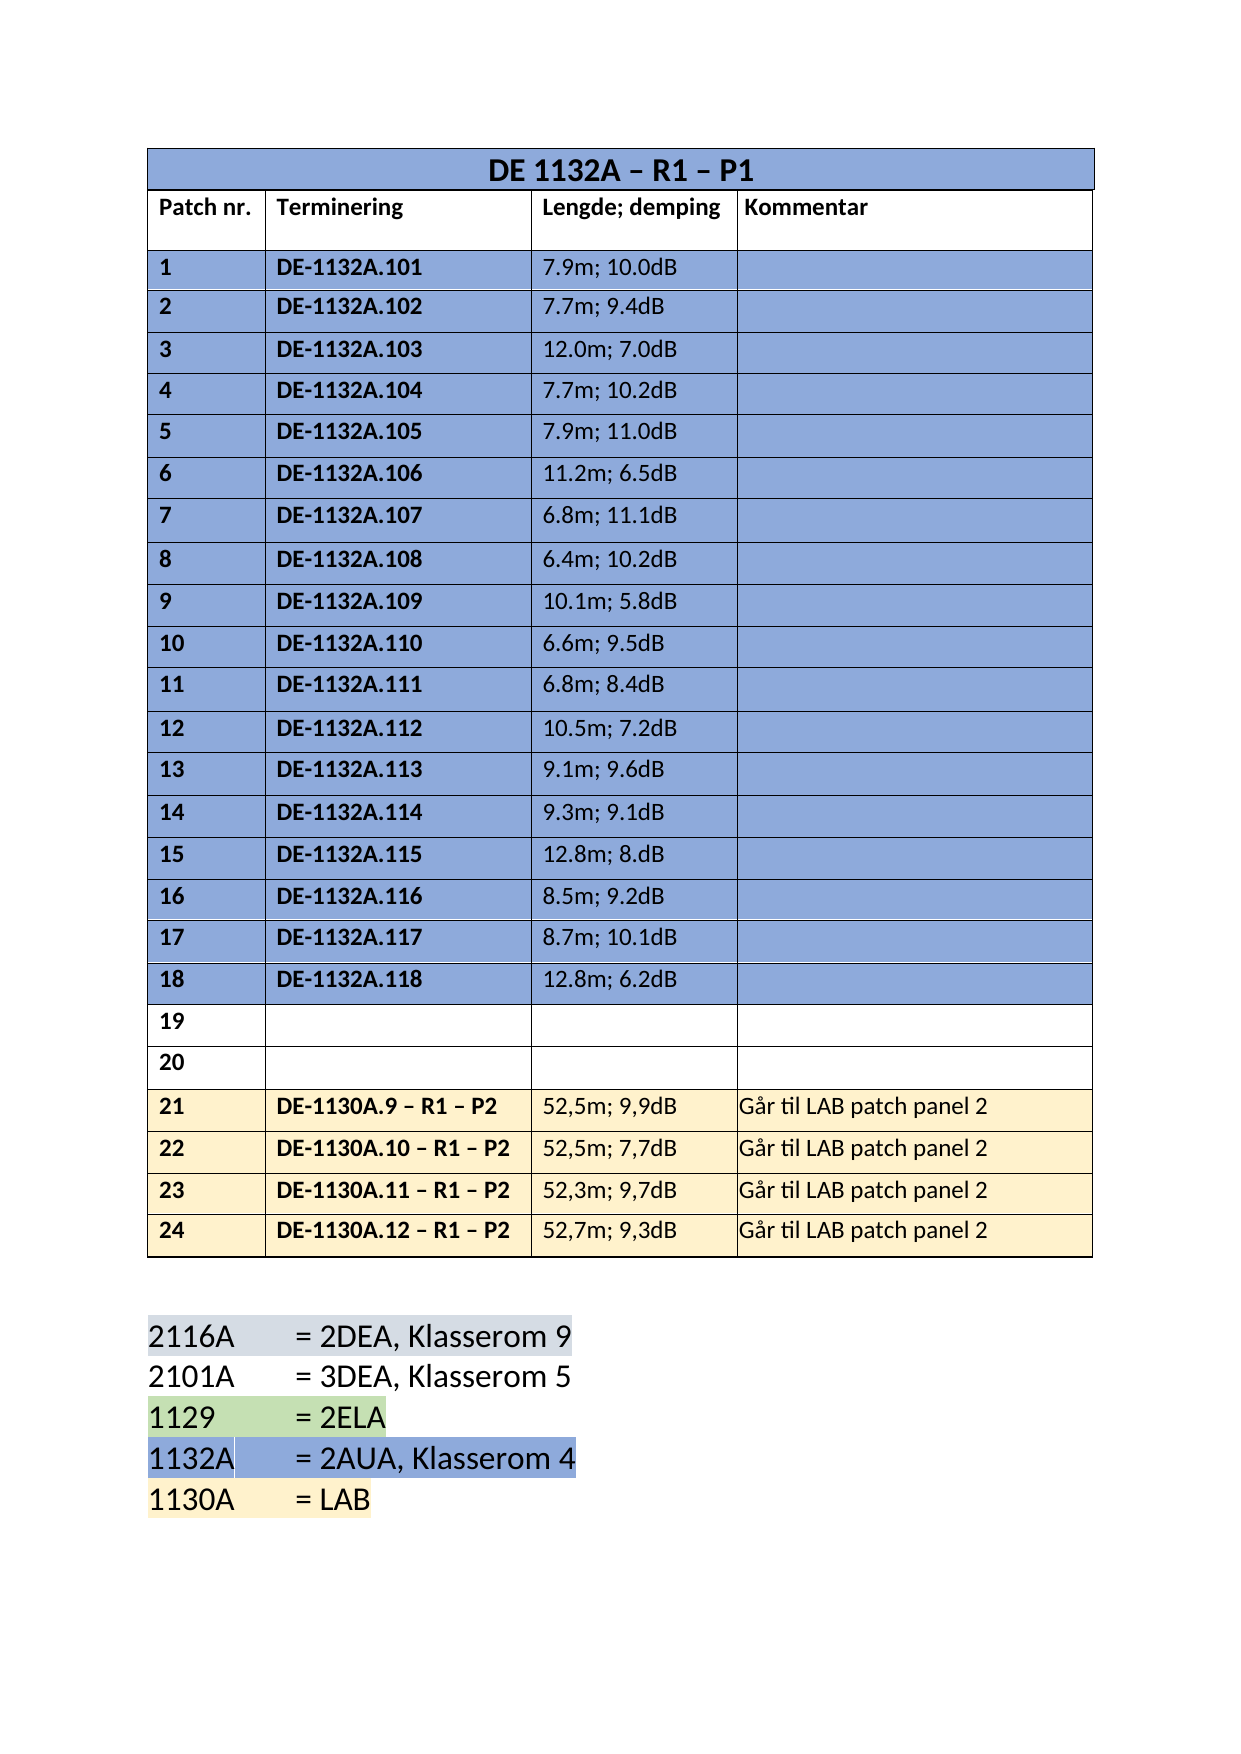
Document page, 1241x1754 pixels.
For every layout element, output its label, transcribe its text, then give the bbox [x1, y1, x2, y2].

table_cell 6.4m; 10.2dB [532, 543, 737, 584]
table_cell 23 [148, 1174, 265, 1213]
table_cell [532, 1005, 737, 1046]
table_cell [738, 415, 1092, 457]
table_cell 12.0m; 7.0dB [532, 333, 737, 373]
table_cell [266, 1047, 531, 1089]
table_cell 12.8m; 6.2dB [532, 964, 737, 1004]
table_cell 14 [148, 796, 265, 837]
table_cell DE-1132A.101 [266, 251, 531, 289]
table_cell 52,7m; 9,3dB [532, 1215, 737, 1256]
table_header DE 1132A – R1 – P1 [148, 149, 1094, 189]
table_cell DE-1132A.115 [266, 838, 531, 879]
table_cell 4 [148, 374, 265, 414]
table_cell [738, 753, 1092, 795]
table_cell [738, 668, 1092, 711]
table_cell DE-1130A.11 – R1 – P2 [266, 1174, 531, 1213]
table_cell DE-1132A.111 [266, 668, 531, 711]
table_cell 7.7m; 9.4dB [532, 291, 737, 332]
table_cell 19 [148, 1005, 265, 1046]
table_cell 9 [148, 585, 265, 626]
table_cell [738, 499, 1092, 542]
table_cell 7 [148, 499, 265, 542]
table_cell [738, 543, 1092, 584]
table_cell 10.5m; 7.2dB [532, 712, 737, 752]
table_cell [738, 921, 1092, 962]
table_cell [738, 1047, 1092, 1089]
table_cell [738, 712, 1092, 752]
table_cell 10 [148, 627, 265, 667]
table_cell DE-1132A.103 [266, 333, 531, 373]
table_cell DE-1132A.105 [266, 415, 531, 457]
table_cell 8.5m; 9.2dB [532, 880, 737, 919]
table_cell DE-1132A.104 [266, 374, 531, 414]
table_cell DE-1132A.109 [266, 585, 531, 626]
table_cell DE-1132A.117 [266, 921, 531, 962]
table_cell DE-1132A.110 [266, 627, 531, 667]
table_cell [738, 374, 1092, 414]
table_cell 1 [148, 251, 265, 289]
text 2116A = 2DEA, Klasserom 9 2101A = 3DEA, Klasserom 5 1129 = 2ELA 1132A = 2AUA, Klasserom 4 1130A = LAB [148, 1315, 1093, 1518]
table_cell 9.3m; 9.1dB [532, 796, 737, 837]
table_cell 24 [148, 1215, 265, 1256]
table_cell 12 [148, 712, 265, 752]
table_cell DE-1132A.107 [266, 499, 531, 542]
table_cell [738, 458, 1092, 498]
table_cell DE-1132A.108 [266, 543, 531, 584]
table_cell 20 [148, 1047, 265, 1089]
table_cell [738, 251, 1092, 289]
table_cell DE-1130A.12 – R1 – P2 [266, 1215, 531, 1256]
table_cell DE-1130A.10 – R1 – P2 [266, 1132, 531, 1173]
table_cell 52,5m; 9,9dB [532, 1090, 737, 1131]
table_cell 6.6m; 9.5dB [532, 627, 737, 667]
table_cell 22 [148, 1132, 265, 1173]
table_cell 6.8m; 11.1dB [532, 499, 737, 542]
table_cell 7.9m; 10.0dB [532, 251, 737, 289]
table_cell DE-1130A.9 – R1 – P2 [266, 1090, 531, 1131]
table_cell 7.9m; 11.0dB [532, 415, 737, 457]
table_cell Går til LAB patch panel 2 [738, 1090, 1092, 1131]
table_cell 17 [148, 921, 265, 962]
table_cell DE-1132A.114 [266, 796, 531, 837]
table_cell 15 [148, 838, 265, 879]
table_cell 6.8m; 8.4dB [532, 668, 737, 711]
table_header Lengde; demping [532, 191, 737, 250]
table_cell [738, 291, 1092, 332]
table_cell 21 [148, 1090, 265, 1131]
table_cell 2 [148, 291, 265, 332]
table_cell Går til LAB patch panel 2 [738, 1215, 1092, 1256]
table_cell DE-1132A.118 [266, 964, 531, 1004]
table_cell [738, 1005, 1092, 1046]
table_cell 8 [148, 543, 265, 584]
table_cell [738, 333, 1092, 373]
table_cell 16 [148, 880, 265, 919]
table_cell 13 [148, 753, 265, 795]
table_cell 9.1m; 9.6dB [532, 753, 737, 795]
table_cell 11.2m; 6.5dB [532, 458, 737, 498]
table_cell DE-1132A.106 [266, 458, 531, 498]
table_cell DE-1132A.113 [266, 753, 531, 795]
table_cell [266, 1005, 531, 1046]
table_cell 12.8m; 8.dB [532, 838, 737, 879]
table_cell Går til LAB patch panel 2 [738, 1174, 1092, 1213]
table_cell Går til LAB patch panel 2 [738, 1132, 1092, 1173]
table_cell DE-1132A.112 [266, 712, 531, 752]
table_cell 8.7m; 10.1dB [532, 921, 737, 962]
table_header Terminering [266, 191, 531, 250]
table_header Kommentar [738, 191, 1092, 250]
table_cell 11 [148, 668, 265, 711]
table_cell DE-1132A.116 [266, 880, 531, 919]
table_cell 5 [148, 415, 265, 457]
table_cell [738, 838, 1092, 879]
table_cell 18 [148, 964, 265, 1004]
table_cell DE-1132A.102 [266, 291, 531, 332]
table_cell [738, 796, 1092, 837]
table_cell [738, 964, 1092, 1004]
table_cell 6 [148, 458, 265, 498]
table_cell 52,3m; 9,7dB [532, 1174, 737, 1213]
table_cell 10.1m; 5.8dB [532, 585, 737, 626]
table_cell 52,5m; 7,7dB [532, 1132, 737, 1173]
table_cell [738, 585, 1092, 626]
table_header Patch nr. [148, 191, 265, 250]
table_cell [532, 1047, 737, 1089]
table_cell 3 [148, 333, 265, 373]
table_cell 7.7m; 10.2dB [532, 374, 737, 414]
table_cell [738, 627, 1092, 667]
table_cell [738, 880, 1092, 919]
